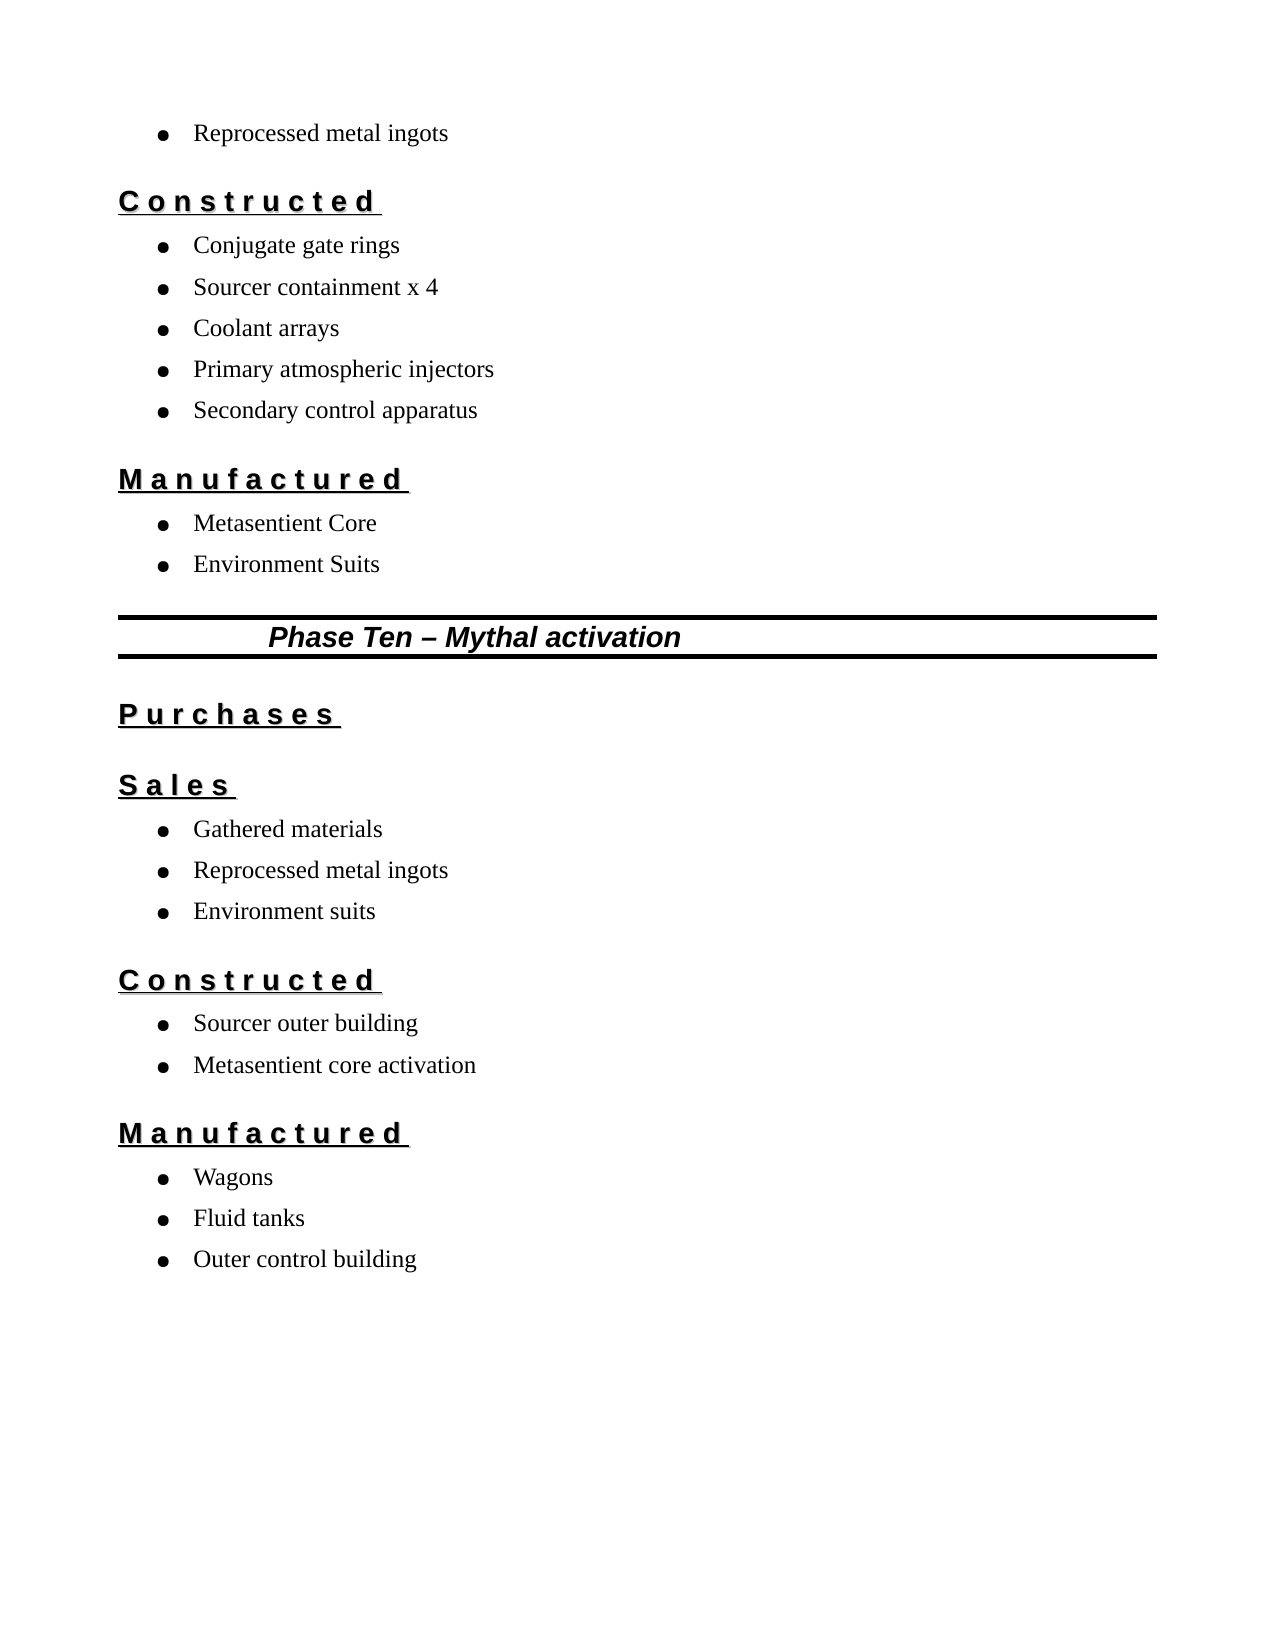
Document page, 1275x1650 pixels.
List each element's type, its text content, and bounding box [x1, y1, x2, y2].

list Reprocessed metal ingots [156, 855, 1157, 884]
list Conjugate gate rings [156, 230, 1157, 259]
list Gathered materials [156, 814, 1157, 842]
list Fluid tanks [156, 1203, 1157, 1232]
subtitle Constructed [118, 184, 1157, 218]
list Reprocessed metal ingots [156, 118, 1157, 147]
list Primary atmospheric injectors [156, 354, 1157, 383]
subtitle Phase Ten – Mythal activation [118, 620, 1157, 654]
subtitle Constructed [118, 962, 1157, 996]
list Sourcer containment x 4 [156, 272, 1157, 300]
list Outer control building [156, 1244, 1157, 1273]
subtitle Manufactured [118, 1116, 1157, 1149]
subtitle Purchases [118, 697, 1157, 730]
list Environment Suits [156, 549, 1157, 578]
list Metasentient core activation [156, 1050, 1157, 1078]
list Secondary control apparatus [156, 395, 1157, 424]
list Environment suits [156, 896, 1157, 925]
subtitle Manufactured [118, 462, 1157, 495]
list Coolant arrays [156, 313, 1157, 342]
subtitle Sales [118, 768, 1157, 801]
list Metasentient Core [156, 508, 1157, 536]
list Sourcer outer building [156, 1008, 1157, 1037]
list Wagons [156, 1162, 1157, 1191]
